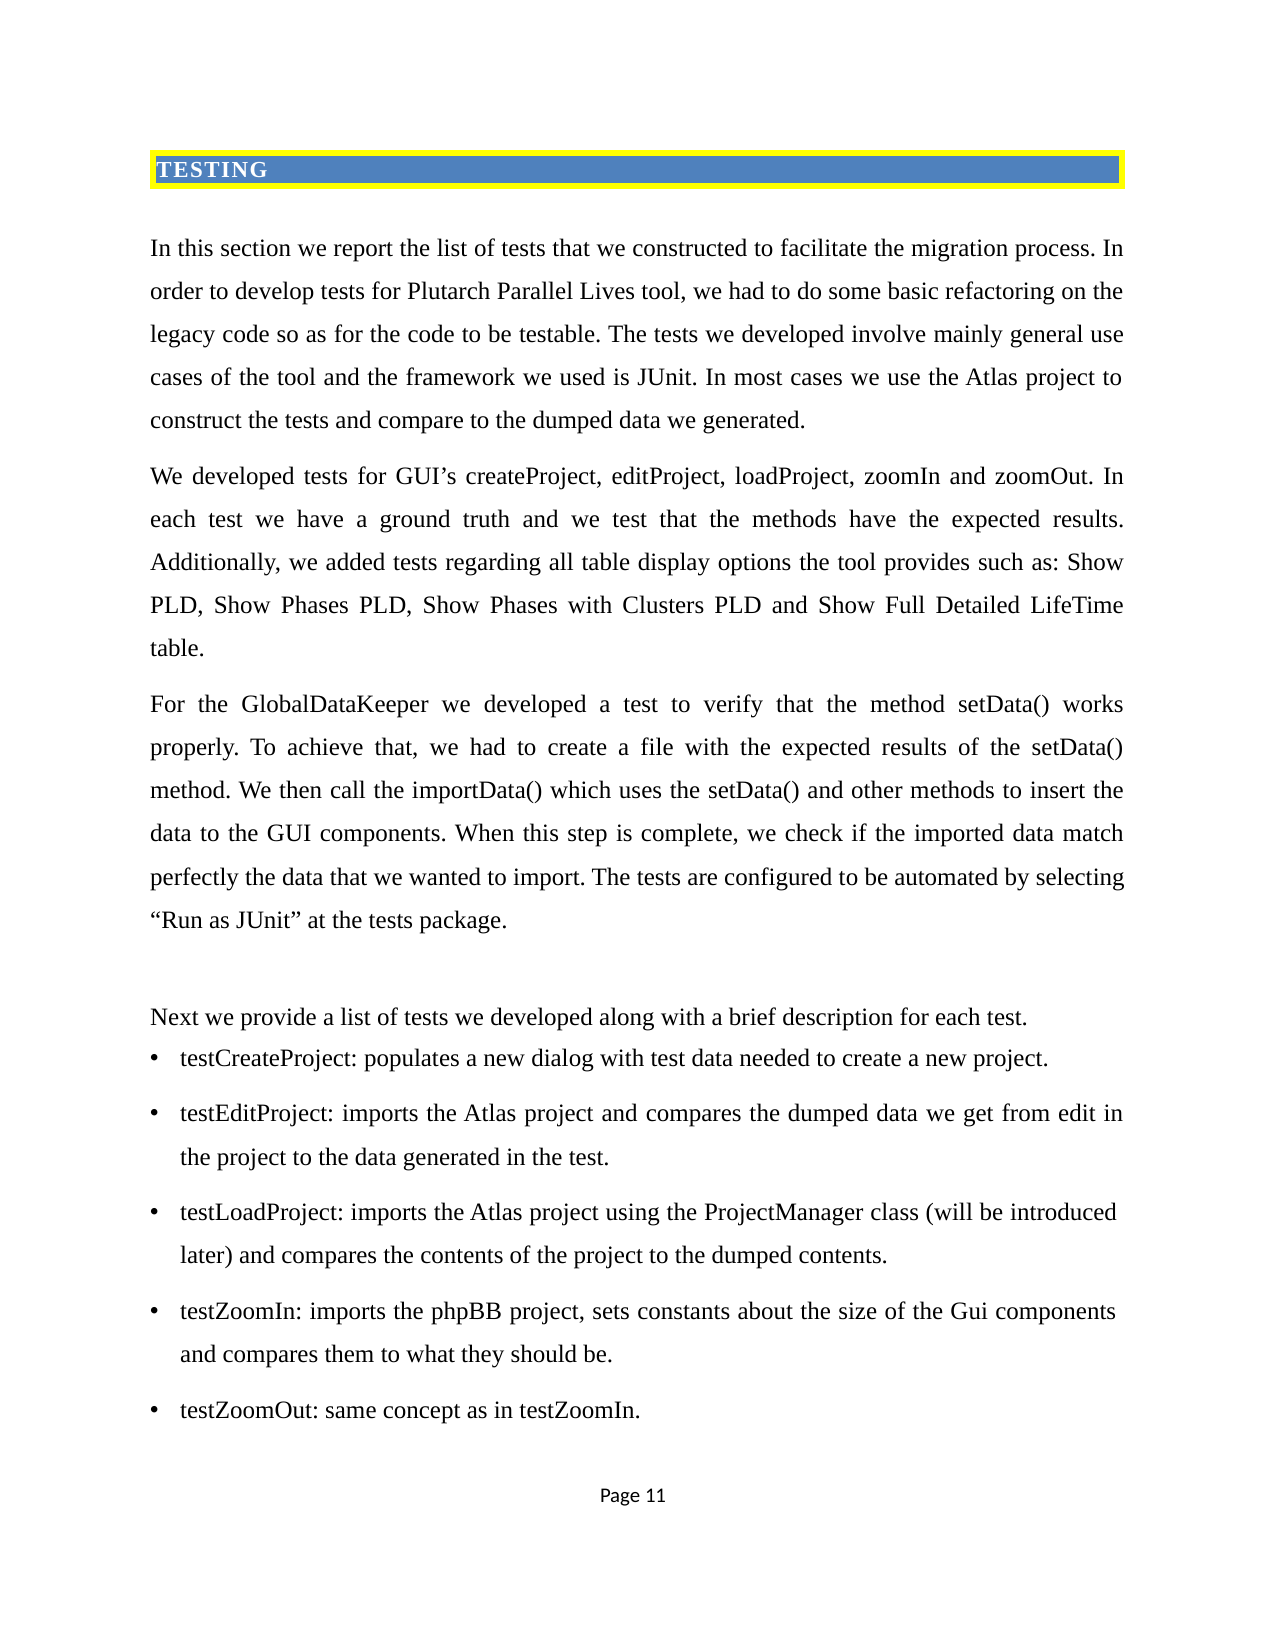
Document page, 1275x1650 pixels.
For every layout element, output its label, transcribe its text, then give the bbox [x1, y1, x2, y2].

list testEditProject: imports the Atlas project and compares the dumped data we get from edit in the project to the data generated in the test. [150, 1098, 1125, 1170]
list testLoadProject: imports the Atlas project using the ProjectManager class (will be introduced later) and compares the contents of the project to the dumped contents. [150, 1197, 1125, 1269]
list testZoomIn: imports the phpBB project, sets constants about the size of the Gui components and compares them to what they should be. [150, 1296, 1125, 1368]
text In this section we report the list of tests that we constructed to facilitate the migration process. In order to develop tests for Plutarch Parallel Lives tool, we had to do some basic refactoring on the legacy code so as for the code to be testable. The tests we developed involve mainly general use cases of the tool and the framework we used is JUnit. In most cases we use the Atlas project to construct the tests and compare to the dumped data we generated. [150, 233, 1125, 434]
subtitle TESTING [156, 156, 1119, 183]
list testCreateProject: populates a new dialog with test data needed to create a new project. [150, 1043, 1125, 1072]
list testZoomOut: same concept as in testZoomIn. [150, 1395, 1125, 1423]
text For the GlobalDataKeeper we developed a test to verify that the method setData() works properly. To achieve that, we had to create a file with the expected results of the setData() method. We then call the importData() which uses the setData() and other methods to insert the data to the GUI components. When this step is complete, we check if the imported data match perfectly the data that we wanted to import. The tests are configured to be automated by selecting “Run as JUnit” at the tests package. [150, 689, 1125, 933]
text Next we provide a list of tests we developed along with a brief description for each test. [150, 1002, 1125, 1030]
text We developed tests for GUI’s createProject, editProject, loadProject, zoomIn and zoomOut. In each test we have a ground truth and we test that the methods have the expected results. Additionally, we added tests regarding all table display options the tool provides such as: Show PLD, Show Phases PLD, Show Phases with Clusters PLD and Show Full Detailed LifeTime table. [150, 461, 1125, 662]
